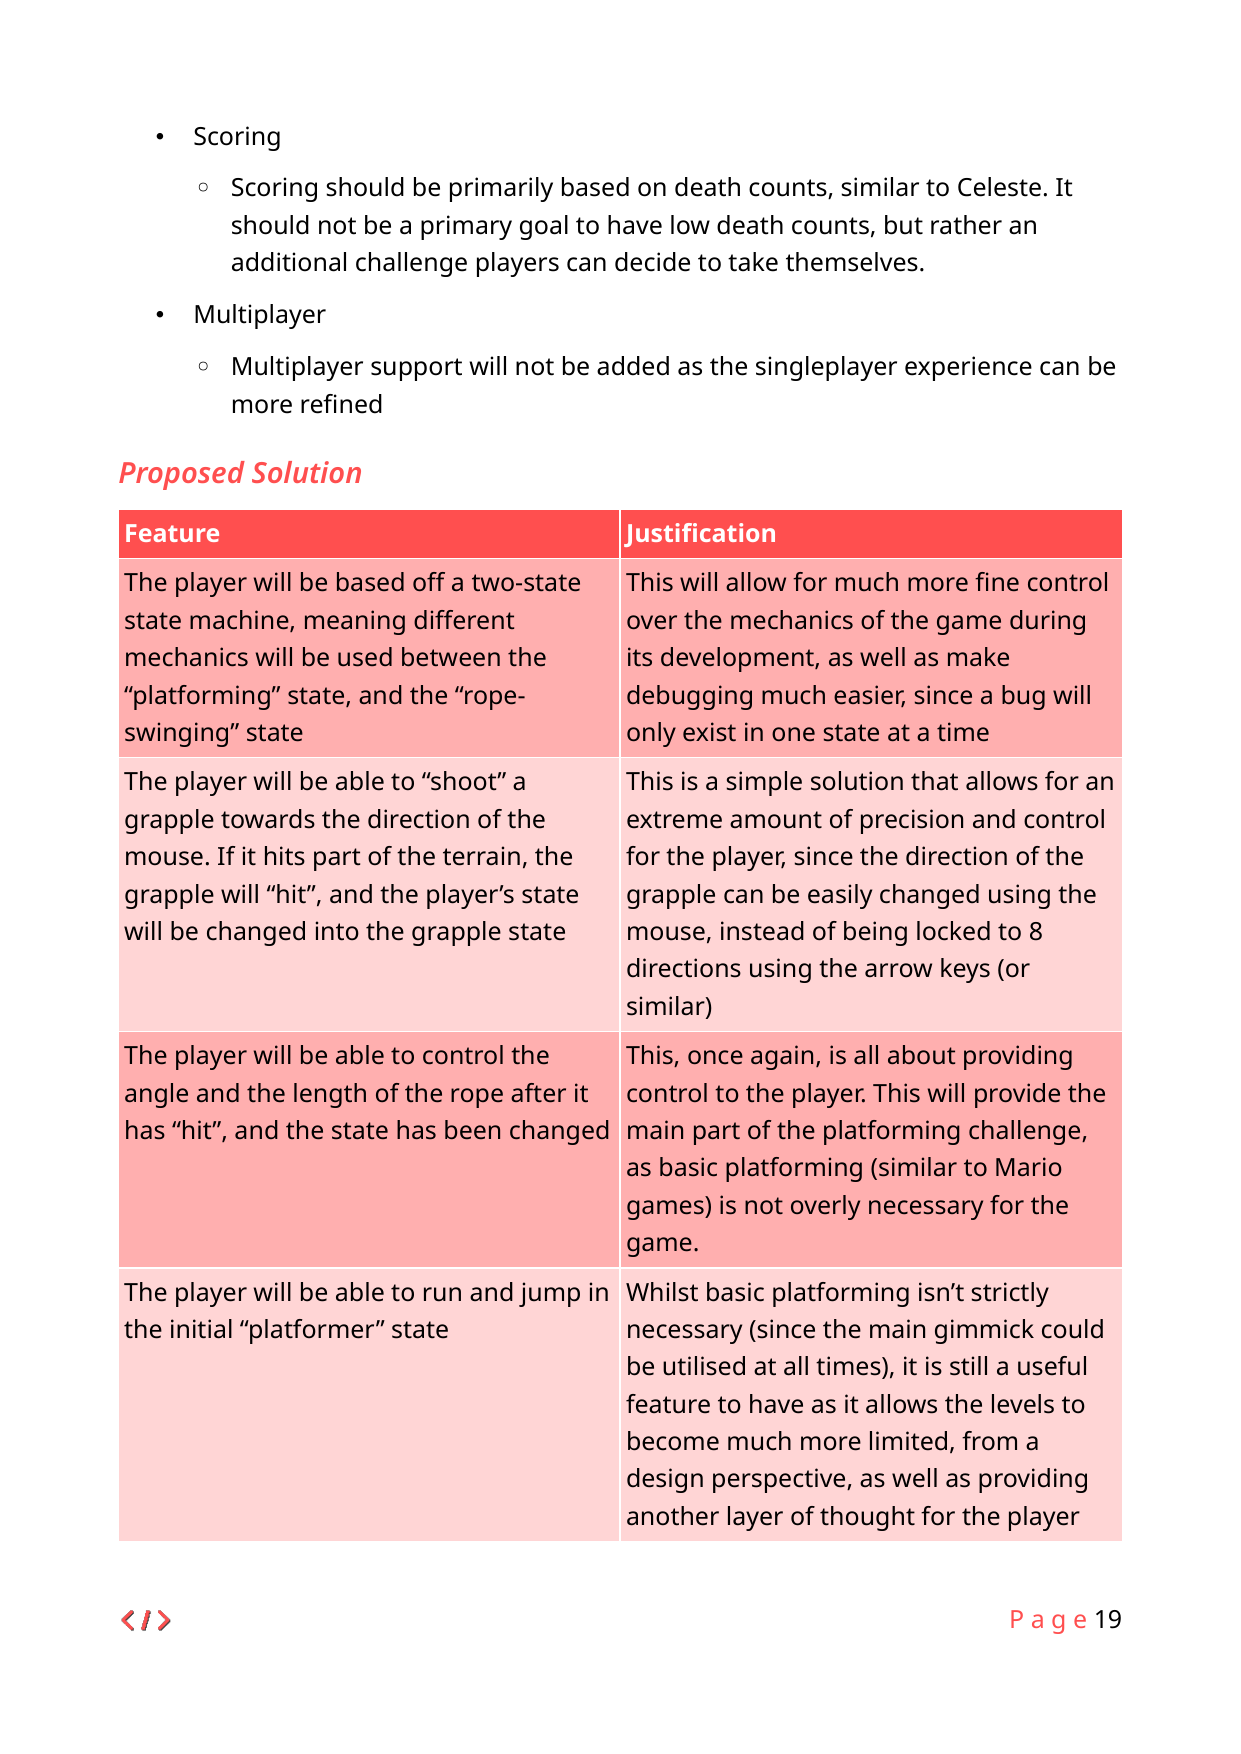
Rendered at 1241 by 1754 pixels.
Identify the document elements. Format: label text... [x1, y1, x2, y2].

list Scoring [156, 118, 1122, 152]
picture [116, 1591, 175, 1649]
subtitle Proposed Solution [118, 453, 1122, 492]
table_cell The player will be able to control the angle and the length of the rope after it has “hit”, and the state has been changed [119, 1032, 619, 1267]
table_header Justification [621, 510, 1122, 558]
table_cell Whilst basic platforming isn’t strictly necessary (since the main gimmick could be utilised at all times), it is still a useful feature to have as it allows the levels to become much more limited, from a design perspective, as well as providing another layer of thought for the player [621, 1269, 1122, 1541]
table_header Feature [119, 510, 619, 558]
table_cell This will allow for much more fine control over the mechanics of the game during its development, as well as make debugging much easier, since a bug will only exist in one state at a time [621, 559, 1122, 757]
list Scoring should be primarily based on death counts, similar to Celeste. It should not be a primary goal to have low death counts, but rather an additional challenge players can decide to take themselves. [193, 170, 1122, 279]
table_cell The player will be able to “shoot” a grapple towards the direction of the mouse. If it hits part of the terrain, the grapple will “hit”, and the player’s state will be changed into the grapple state [119, 758, 619, 1031]
table_cell This is a simple solution that allows for an extreme amount of precision and control for the player, since the direction of the grapple can be easily changed using the mouse, instead of being locked to 8 directions using the arrow keys (or similar) [621, 758, 1122, 1031]
table_cell The player will be able to run and jump in the initial “platformer” state [119, 1269, 619, 1541]
table_cell The player will be based off a two-state state machine, meaning different mechanics will be used between the “platforming” state, and the “rope-swinging” state [119, 559, 619, 757]
list Multiplayer [156, 297, 1122, 331]
list Multiplayer support will not be added as the singleplayer experience can be more refined [193, 349, 1122, 420]
table_cell This, once again, is all about providing control to the player. This will provide the main part of the platforming challenge, as basic platforming (similar to Mario games) is not overly necessary for the game. [621, 1032, 1122, 1267]
